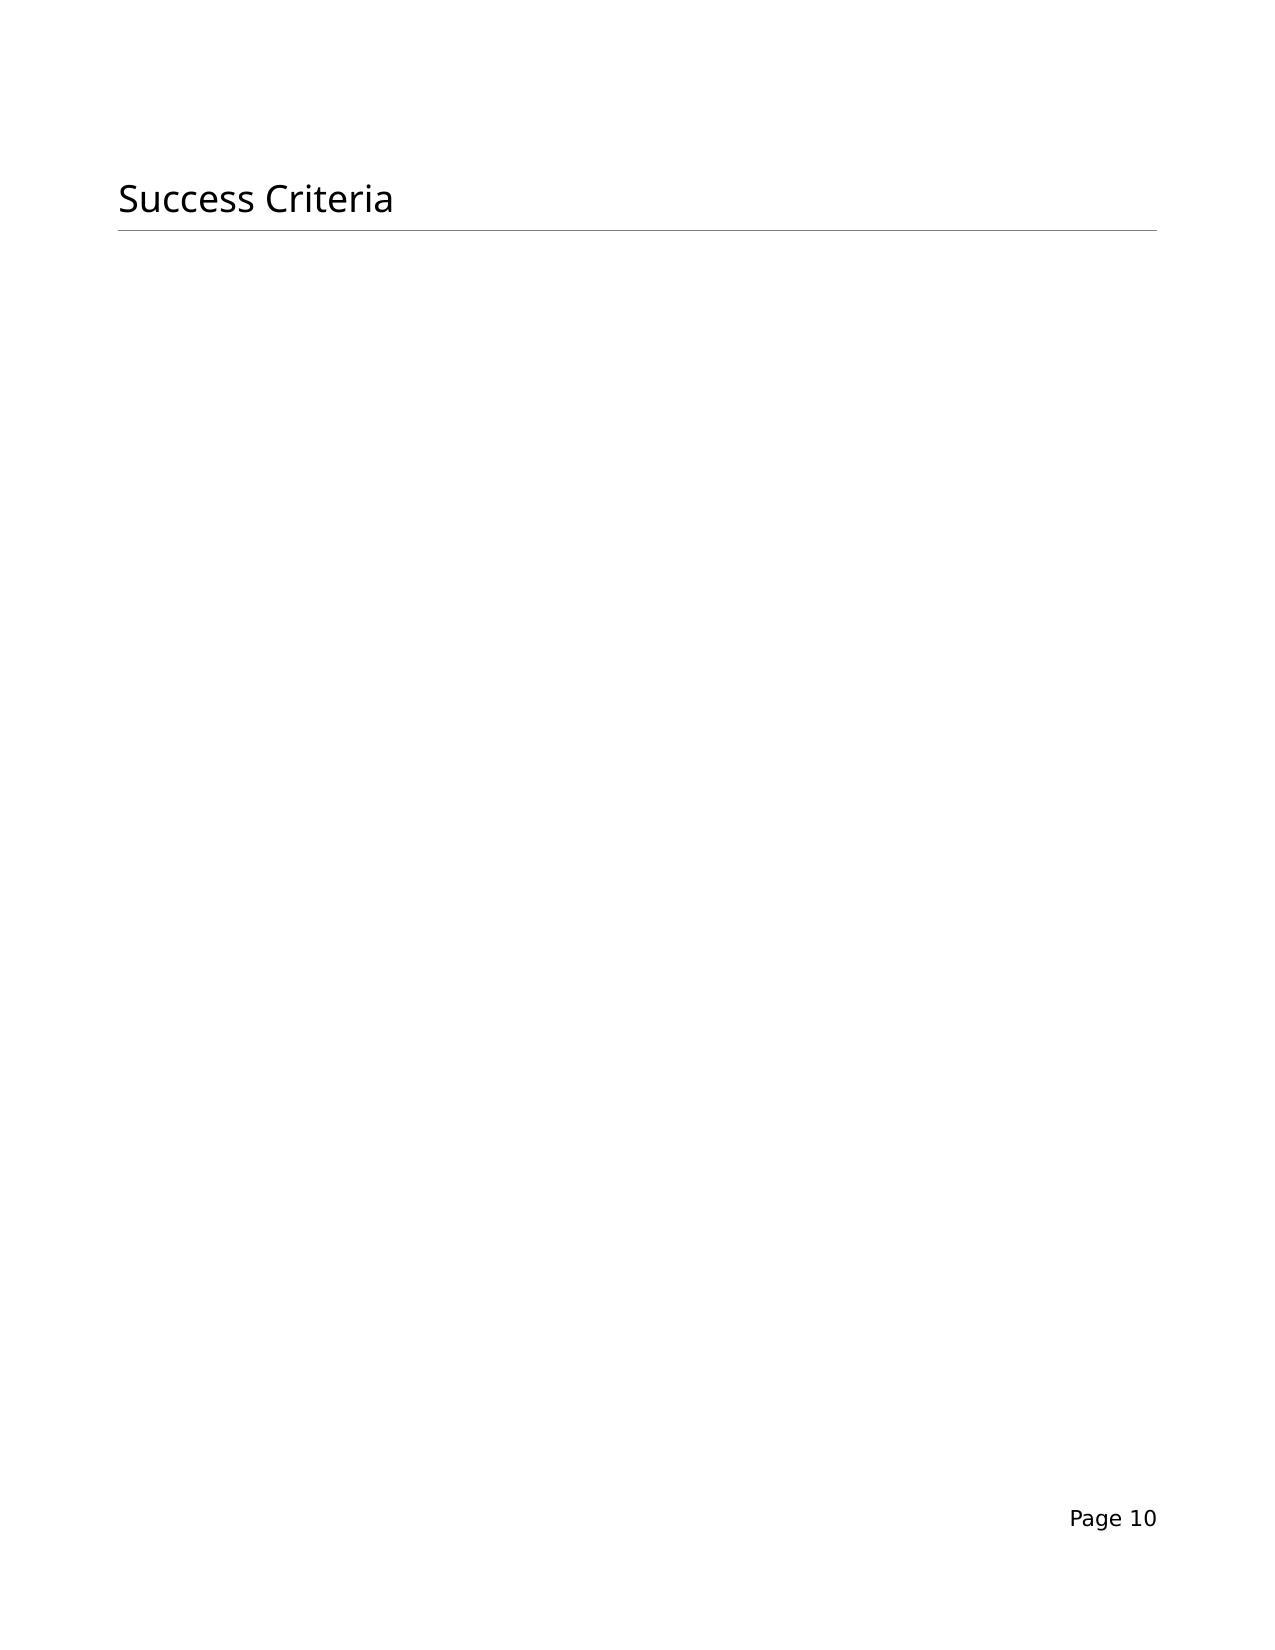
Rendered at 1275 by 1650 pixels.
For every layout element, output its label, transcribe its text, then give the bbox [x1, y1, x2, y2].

subtitle Success Criteria [118, 173, 1157, 230]
